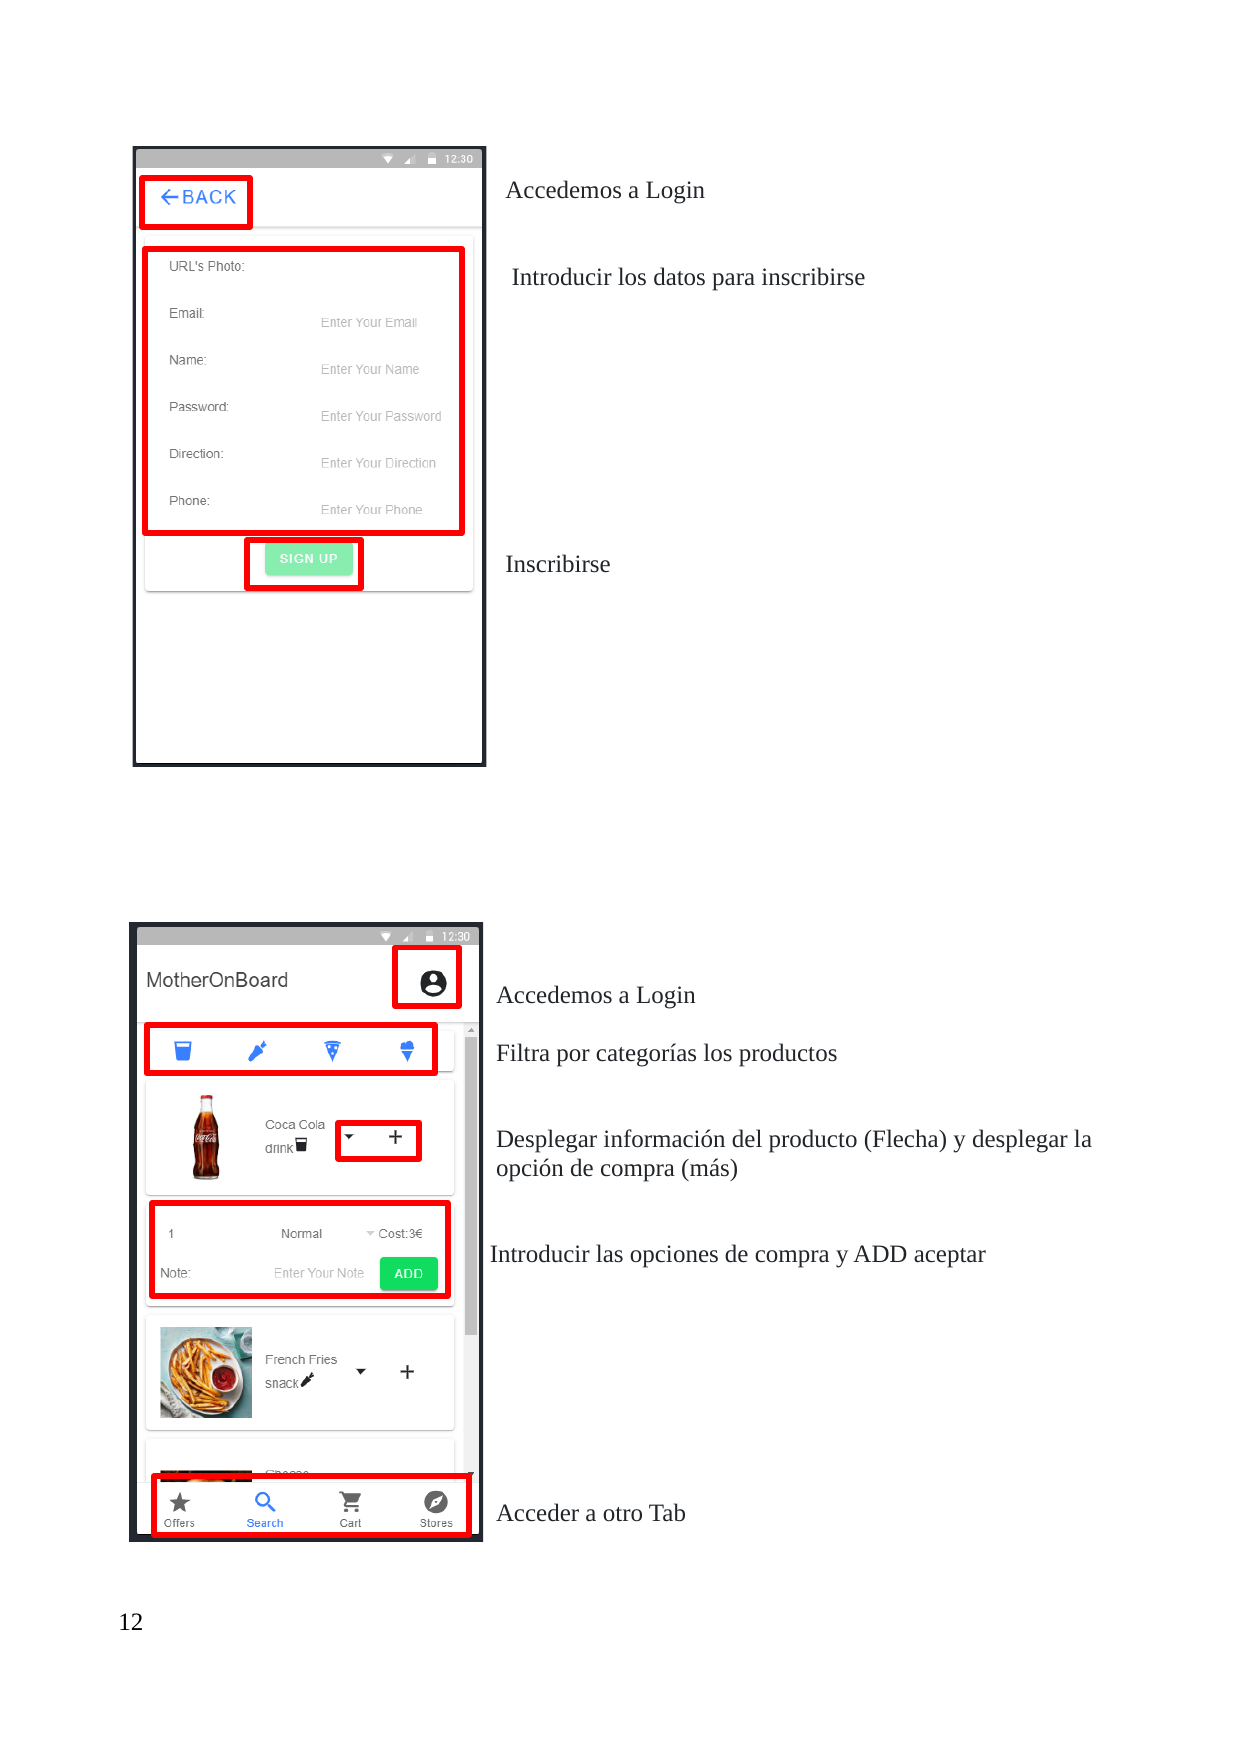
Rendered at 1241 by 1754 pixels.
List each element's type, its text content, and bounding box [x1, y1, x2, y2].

text Filtra por categorías los productos [484, 1038, 1122, 1067]
text Introducir los datos para inscribirse [487, 262, 1122, 291]
text Introducir las opciones de compra y ADD aceptar [484, 1239, 1122, 1268]
text [118, 176, 132, 204]
picture [129, 922, 484, 1542]
text [118, 549, 132, 578]
text Accedemos a Login [484, 981, 1122, 1009]
text opción de compra (más) [484, 1153, 1122, 1182]
picture [132, 146, 487, 767]
text Acceder a otro Tab [484, 1498, 1122, 1527]
text Desplegar información del producto (Flecha) y desplegar la [484, 1124, 1122, 1153]
text Accedemos a Login [487, 176, 1122, 204]
text Inscribirse [487, 549, 1122, 578]
